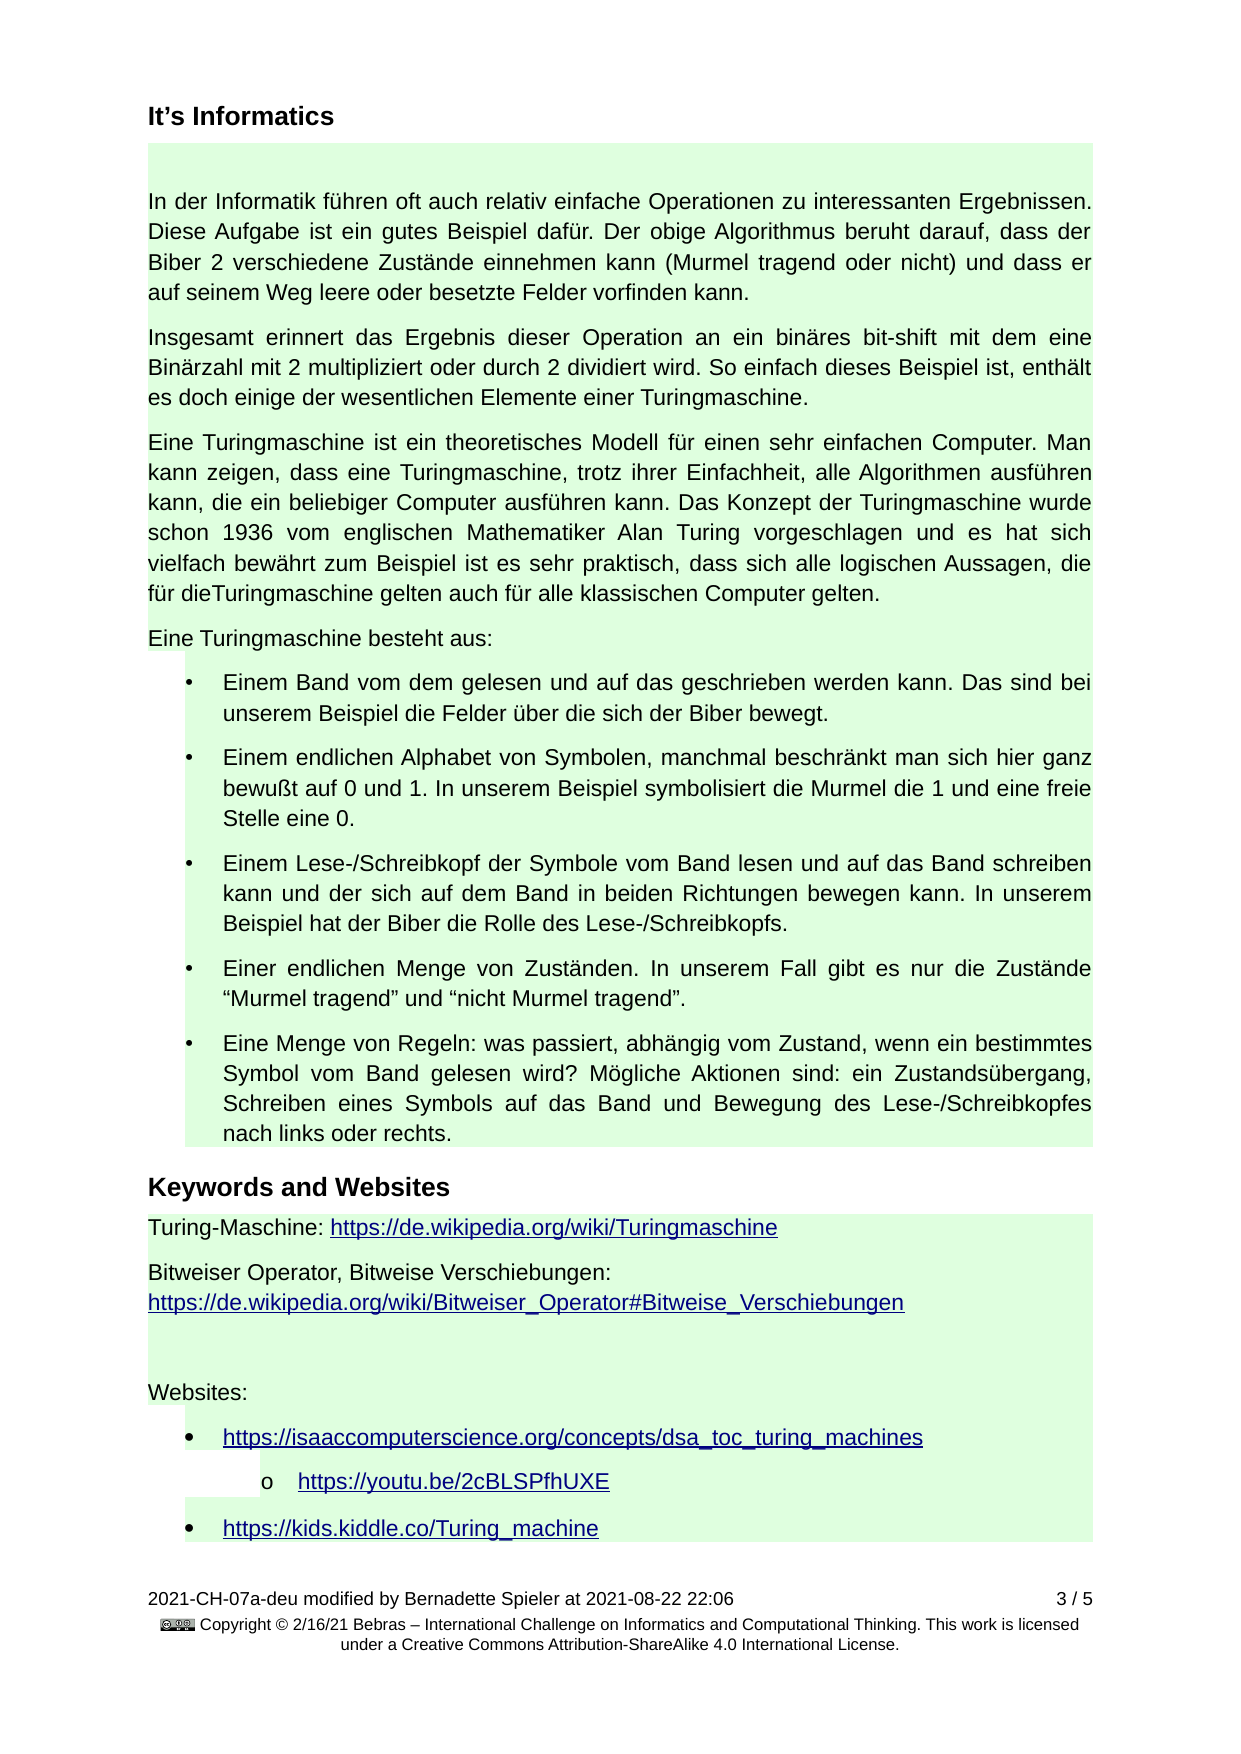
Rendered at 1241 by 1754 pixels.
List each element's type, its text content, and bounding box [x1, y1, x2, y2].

text Bitweiser Operator, Bitweise Verschiebungen: https://de.wikipedia.org/wiki/Bitweiser_Operator#Bitweise_Verschiebungen [148, 1259, 1093, 1316]
list Einem Band vom dem gelesen und auf das geschrieben werden kann. Das sind bei unserem Beispiel die Felder über die sich der Biber bewegt. [185, 669, 1093, 726]
list Einer endlichen Menge von Zuständen. In unserem Fall gibt es nur die Zustände “Murmel tragend” und “nicht Murmel tragend”. [185, 955, 1093, 1011]
text Websites: [148, 1379, 1093, 1405]
list Einem Lese-/Schreibkopf der Symbole vom Band lesen und auf das Band schreiben kann und der sich auf dem Band in beiden Richtungen bewegen kann. In unserem Beispiel hat der Biber die Rolle des Lese-/Schreibkopfs. [185, 849, 1093, 936]
text Eine Turingmaschine besteht aus: [148, 624, 1093, 651]
subtitle It’s Informatics [148, 100, 1093, 131]
list Einem endlichen Alphabet von Symbolen, manchmal beschränkt man sich hier ganz bewußt auf 0 und 1. In unserem Beispiel symbolisiert die Murmel die 1 und eine freie Stelle eine 0. [185, 744, 1093, 831]
text Turing-Maschine: https://de.wikipedia.org/wiki/Turingmaschine [148, 1214, 1093, 1241]
text Eine Turingmaschine ist ein theoretisches Modell für einen sehr einfachen Computer. Man kann zeigen, dass eine Turingmaschine, trotz ihrer Einfachheit, alle Algorithmen ausführen kann, die ein beliebiger Computer ausführen kann. Das Konzept der Turingmaschine wurde schon 1936 vom englischen Mathematiker Alan Turing vorgeschlagen und es hat sich vielfach bewährt zum Beispiel ist es sehr praktisch, dass sich alle logischen Aussagen, die für dieTuringmaschine gelten auch für alle klassischen Computer gelten. [148, 429, 1093, 606]
subtitle Keywords and Websites [148, 1171, 1093, 1202]
list https://isaaccomputerscience.org/concepts/dsa_toc_turing_machines [185, 1423, 1093, 1450]
list Eine Menge von Regeln: was passiert, abhängig vom Zustand, wenn ein bestimmtes Symbol vom Band gelesen wird? Mögliche Aktionen sind: ein Zustandsübergang, Schreiben eines Symbols auf das Band und Bewegung des Lese-/Schreibkopfes nach links oder rechts. [185, 1030, 1093, 1147]
list https://kids.kiddle.co/Turing_machine [185, 1515, 1093, 1542]
text In der Informatik führen oft auch relativ einfache Operationen zu interessanten Ergebnissen. Diese Aufgabe ist ein gutes Beispiel dafür. Der obige Algorithmus beruht darauf, dass der Biber 2 verschiedene Zustände einnehmen kann (Murmel tragend oder nicht) und dass er auf seinem Weg leere oder besetzte Felder vorfinden kann. [148, 188, 1093, 305]
text Insgesamt erinnert das Ergebnis dieser Operation an ein binäres bit-shift mit dem eine Binärzahl mit 2 multipliziert oder durch 2 dividiert wird. So einfach dieses Beispiel ist, enthält es doch einige der wesentlichen Elemente einer Turingmaschine. [148, 323, 1093, 410]
list https://youtu.be/2cBLSPfhUXE [260, 1468, 1093, 1497]
